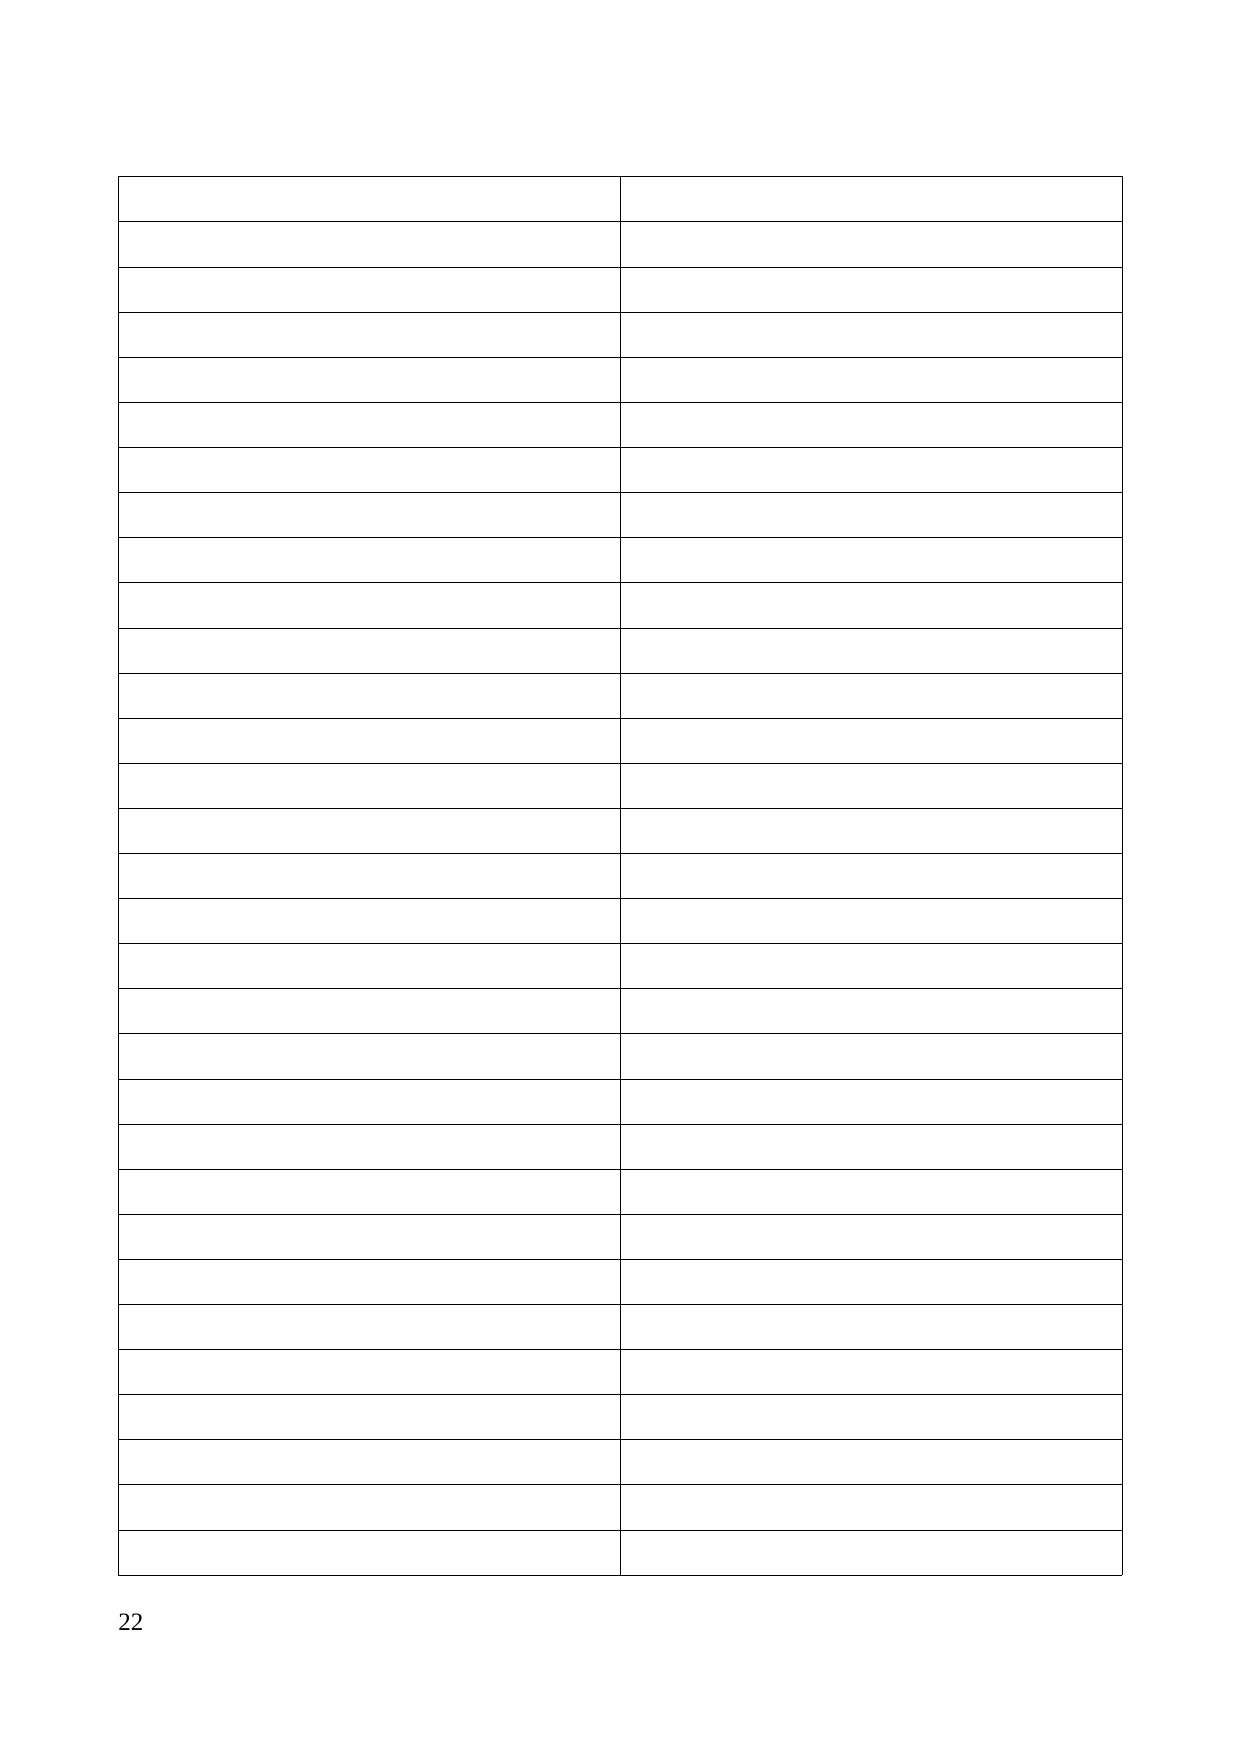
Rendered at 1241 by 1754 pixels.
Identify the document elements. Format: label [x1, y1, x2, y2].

table_cell [119, 358, 620, 402]
table_cell [621, 989, 1122, 1033]
table_cell [119, 403, 620, 447]
table_cell [621, 1350, 1122, 1394]
table_cell [119, 944, 620, 988]
table_cell [119, 1034, 620, 1078]
table_cell [621, 358, 1122, 402]
table_cell [621, 313, 1122, 357]
table_cell [621, 1170, 1122, 1214]
table_cell [119, 1170, 620, 1214]
table_cell [119, 1485, 620, 1529]
table_cell [621, 448, 1122, 492]
table_cell [621, 629, 1122, 672]
table_cell [119, 448, 620, 492]
table_cell [621, 1395, 1122, 1439]
table_cell [621, 1440, 1122, 1484]
table_cell [621, 1485, 1122, 1529]
table_cell [119, 1215, 620, 1259]
table_cell [119, 268, 620, 312]
table_cell [621, 899, 1122, 943]
table_cell [621, 268, 1122, 312]
table_cell [621, 1260, 1122, 1304]
table_cell [621, 1531, 1122, 1574]
table_cell [119, 674, 620, 718]
table_cell [119, 989, 620, 1033]
table_cell [621, 403, 1122, 447]
table_cell [621, 944, 1122, 988]
table_cell [621, 1215, 1122, 1259]
table_cell [119, 1531, 620, 1574]
table_cell [119, 1080, 620, 1123]
table_cell [621, 764, 1122, 808]
table_cell [621, 583, 1122, 627]
table_cell [119, 538, 620, 582]
table_cell [119, 764, 620, 808]
table_cell [119, 1350, 620, 1394]
table_cell [621, 493, 1122, 537]
table_cell [621, 809, 1122, 853]
table_cell [119, 1305, 620, 1349]
table_cell [621, 538, 1122, 582]
table_cell [621, 1305, 1122, 1349]
table_cell [119, 583, 620, 627]
table_cell [119, 1260, 620, 1304]
table_cell [119, 629, 620, 672]
table_cell [119, 899, 620, 943]
table_cell [119, 313, 620, 357]
table_cell [119, 1440, 620, 1484]
table_cell [119, 493, 620, 537]
table_cell [621, 674, 1122, 718]
table_cell [621, 177, 1122, 221]
table_cell [119, 177, 620, 221]
table_cell [119, 809, 620, 853]
table_cell [621, 719, 1122, 763]
table_cell [119, 854, 620, 898]
table_cell [621, 854, 1122, 898]
table_cell [621, 222, 1122, 267]
table_cell [621, 1125, 1122, 1169]
table_cell [621, 1080, 1122, 1123]
table_cell [621, 1034, 1122, 1078]
table_cell [119, 1125, 620, 1169]
table_cell [119, 1395, 620, 1439]
table_cell [119, 222, 620, 267]
table_cell [119, 719, 620, 763]
